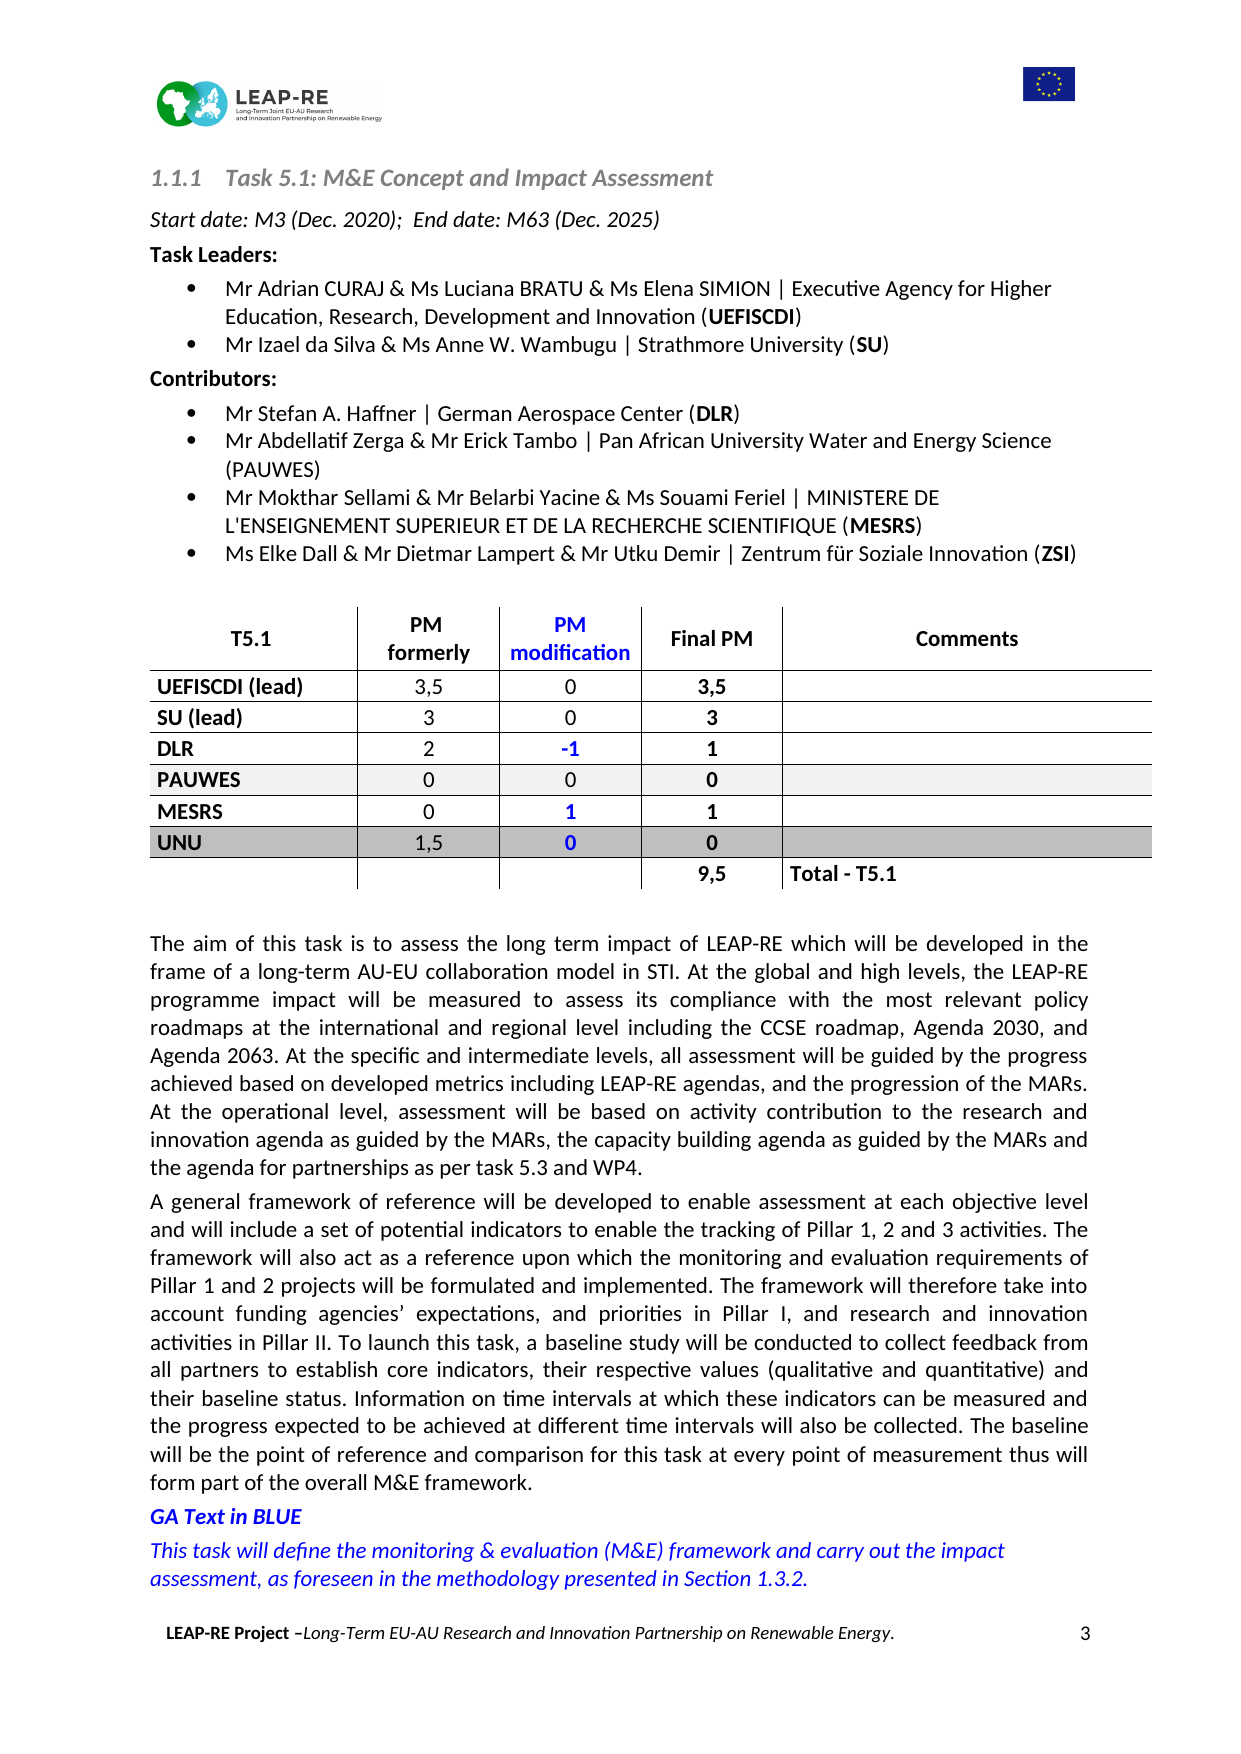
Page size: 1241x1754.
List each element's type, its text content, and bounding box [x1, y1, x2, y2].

table_cell [783, 733, 1152, 763]
list Ms Elke Dall & Mr Dietmar Lampert & Mr Utku Demir | Zentrum für Soziale Innovation (ZSI) [187, 539, 1090, 567]
list Mr Abdellatif Zerga & Mr Erick Tambo | Pan African University Water and Energy Science (PAUWES) [187, 427, 1090, 483]
table_cell 0 [500, 765, 641, 795]
table_cell 0 [500, 702, 641, 732]
list Mr Izael da Silva & Ms Anne W. Wambugu | Strathmore University (SU) [187, 330, 1090, 358]
table_cell [783, 702, 1152, 732]
table_cell 0 [358, 796, 499, 826]
table_header T5.1 [150, 607, 357, 670]
table_cell 1 [642, 733, 782, 763]
table_header Comments [783, 607, 1152, 670]
picture [1022, 66, 1075, 102]
table_cell DLR [150, 733, 357, 763]
text Task Leaders: [150, 240, 1090, 268]
table_cell 3,5 [642, 671, 782, 701]
table_cell Total - T5.1 [783, 858, 1152, 888]
table_cell 1 [500, 796, 641, 826]
table_cell 0 [358, 765, 499, 795]
text A general framework of reference will be developed to enable assessment at each objective level and will include a set of potential indicators to enable the tracking of Pillar 1, 2 and 3 activities. The framework will also act as a reference upon which the monitoring and evaluation requirements of Pillar 1 and 2 projects will be formulated and implemented. The framework will therefore take into account funding agencies’ expectations, and priorities in Pillar I, and research and innovation activities in Pillar II. To launch this task, a baseline study will be conducted to collect feedback from all partners to establish core indicators, their respective values (qualitative and quantitative) and their baseline status. Information on time intervals at which these indicators can be measured and the progress expected to be achieved at different time intervals will also be collected. The baseline will be the point of reference and comparison for this task at every point of measurement thus will form part of the overall M&E framework. [150, 1187, 1090, 1496]
list Mr Stefan A. Haffner | German Aerospace Center (DLR) [187, 399, 1090, 427]
table_cell MESRS [150, 796, 357, 826]
table_cell 3 [642, 702, 782, 732]
table_cell 0 [500, 671, 641, 701]
text Start date: M3 (Dec. 2020); End date: M63 (Dec. 2025) [150, 206, 1090, 233]
table_cell 3 [358, 702, 499, 732]
table_cell 0 [500, 827, 641, 857]
table_header PM formerly [358, 607, 499, 670]
table_cell [783, 765, 1152, 795]
table_cell 0 [642, 827, 782, 857]
table_cell -1 [500, 733, 641, 763]
table_cell [358, 858, 499, 888]
table_cell [500, 858, 641, 888]
table_cell [783, 671, 1152, 701]
table_header PM modification [500, 607, 641, 670]
list Mr Adrian CURAJ & Ms Luciana BRATU & Ms Elena SIMION | Executive Agency for Higher Education, Research, Development and Innovation (UEFISCDI) [187, 274, 1090, 330]
text Contributors: [150, 364, 1090, 392]
table_header Final PM [642, 607, 782, 670]
text This task will define the monitoring & evaluation (M&E) framework and carry out the impact assessment, as foreseen in the methodology presented in Section 1.3.2. [150, 1536, 1090, 1592]
table_cell [150, 858, 357, 888]
table_cell SU (lead) [150, 702, 357, 732]
table_cell 3,5 [358, 671, 499, 701]
table_cell PAUWES [150, 765, 357, 795]
table_cell 2 [358, 733, 499, 763]
table_cell UEFISCDI (lead) [150, 671, 357, 701]
table_cell 1 [642, 796, 782, 826]
table_cell [783, 796, 1152, 826]
table_cell 1,5 [358, 827, 499, 857]
table_cell [783, 827, 1152, 857]
table_cell 9,5 [642, 858, 782, 888]
subtitle Task 5.1: M&E Concept and Impact Assessment [150, 162, 1090, 193]
picture [155, 80, 384, 128]
text The aim of this task is to assess the long term impact of LEAP-RE which will be developed in the frame of a long-term AU-EU collaboration model in STI. At the global and high levels, the LEAP-RE programme impact will be measured to assess its compliance with the most relevant policy roadmaps at the international and regional level including the CCSE roadmap, Agenda 2030, and Agenda 2063. At the specific and intermediate levels, all assessment will be guided by the progress achieved based on developed metrics including LEAP-RE agendas, and the progression of the MARs. At the operational level, assessment will be based on activity contribution to the research and innovation agenda as guided by the MARs, the capacity building agenda as guided by the MARs and the agenda for partnerships as per task 5.3 and WP4. [150, 929, 1090, 1181]
text GA Text in BLUE [150, 1502, 1090, 1530]
list Mr Mokthar Sellami & Mr Belarbi Yacine & Ms Souami Feriel | MINISTERE DE L'ENSEIGNEMENT SUPERIEUR ET DE LA RECHERCHE SCIENTIFIQUE (MESRS) [187, 483, 1090, 539]
table_cell 0 [642, 765, 782, 795]
table_cell UNU [150, 827, 357, 857]
